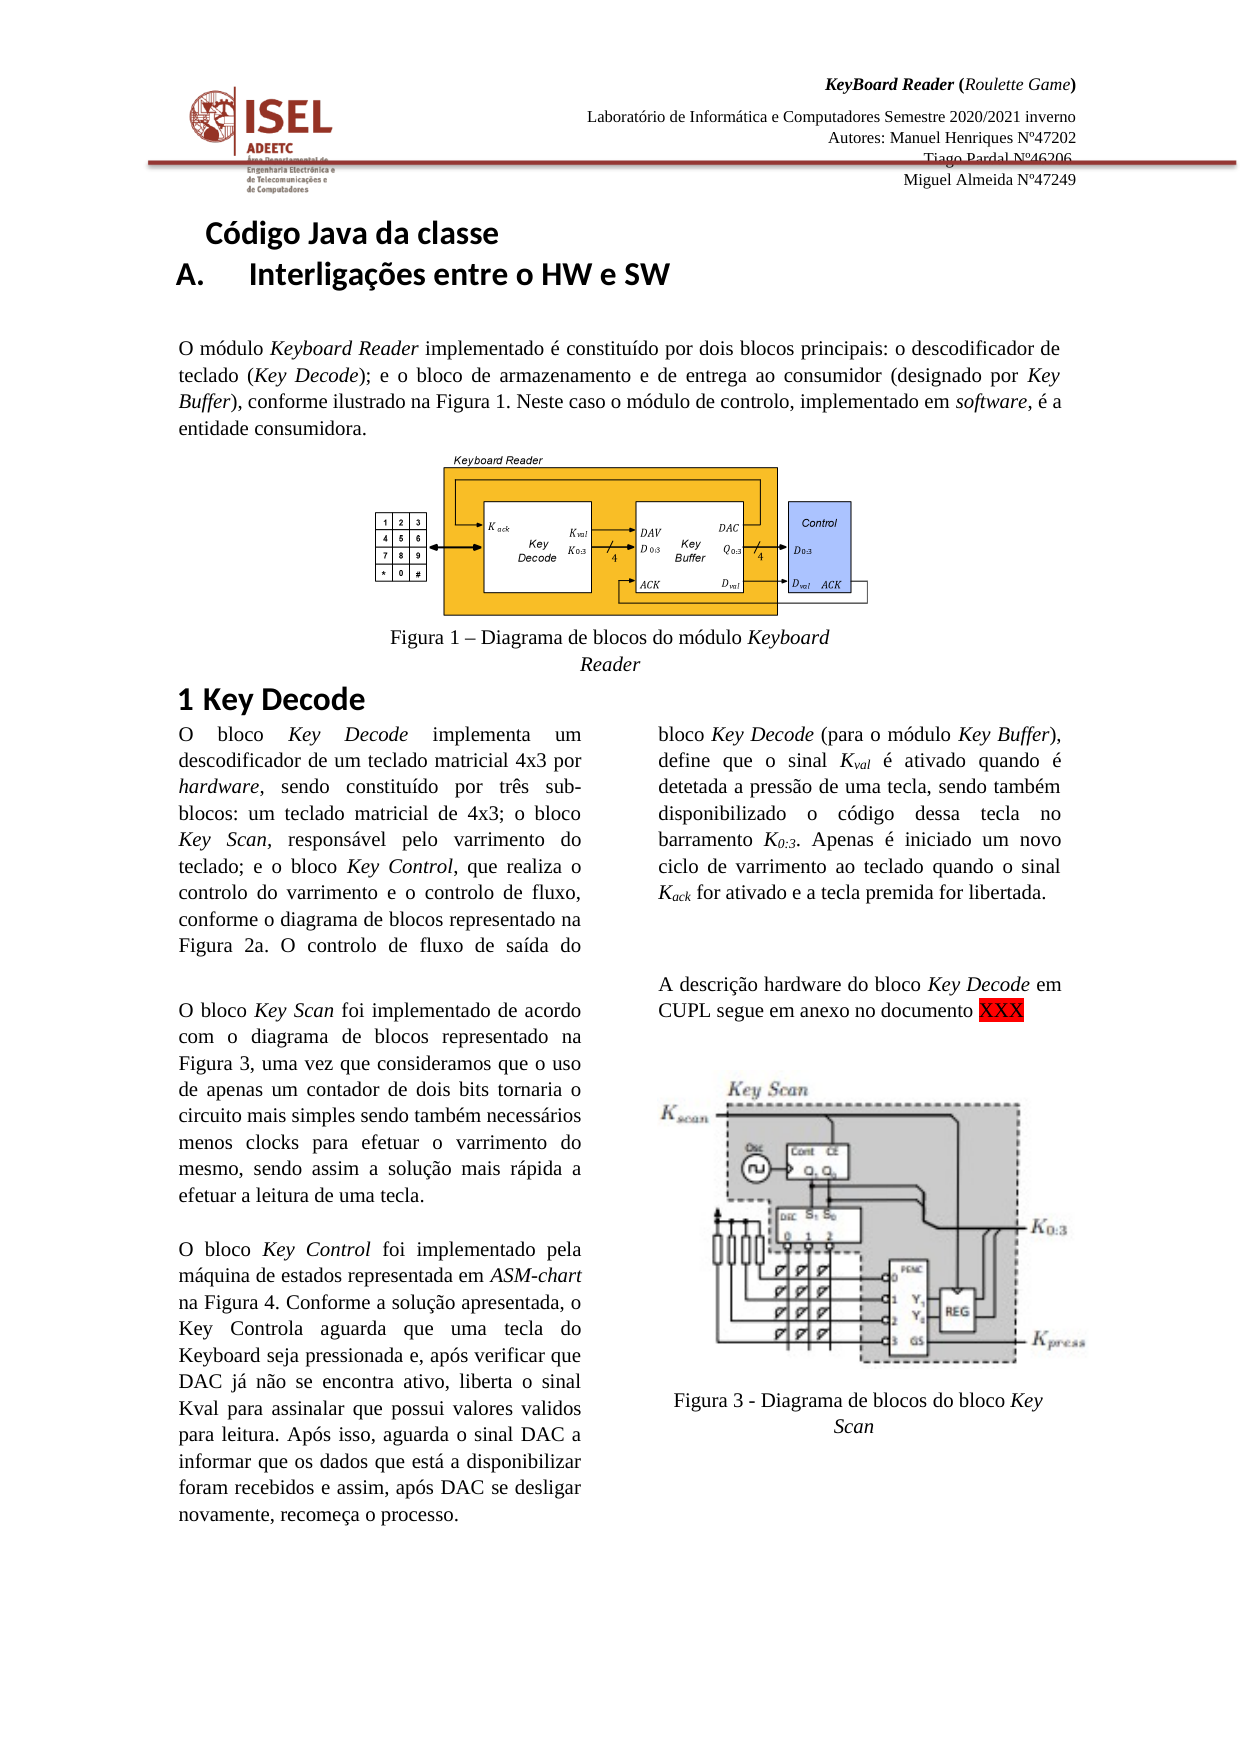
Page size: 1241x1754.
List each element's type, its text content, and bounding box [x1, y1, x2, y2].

text O bloco Key Decode implementa um descodificador de um teclado matricial 4x3 por hardware, sendo constituído por três sub-blocos: um teclado matricial de 4x3; o bloco Key Scan, responsável pelo varrimento do teclado; e o bloco Key Control, que realiza o controlo do varrimento e o controlo de fluxo, conforme o diagrama de blocos representado na Figura 2a. O controlo de fluxo de saída do [178, 722, 582, 957]
subtitle 1 Key Decode [177, 678, 1063, 719]
text bloco Key Decode (para o módulo Key Buffer), define que o sinal Kval é ativado quando é detetada a pressão de uma tecla, sendo também disponibilizado o código dessa tecla no barramento K0:3. Apenas é iniciado um novo ciclo de varrimento ao teclado quando o sinal Kack for ativado e a tecla premida for libertada. [658, 722, 1062, 904]
text O módulo Keyboard Reader implementado é constituído por dois blocos principais: o descodificador de teclado (Key Decode); e o bloco de armazenamento e de entrega ao consumidor (designado por Key Buffer), conforme ilustrado na Figura 1. Neste caso o módulo de controlo, implementado em software, é a entidade consumidora. [178, 336, 1062, 439]
subtitle A. Interligações entre o HW e SW [176, 252, 1063, 293]
text Figura 3 - Diagrama de blocos do bloco Key Scan [657, 1388, 1061, 1438]
text O bloco Key Control foi implementado pela máquina de estados representada em ASM-chart na Figura 4. Conforme a solução apresentada, o Key Controla aguarda que uma tecla do Keyboard seja pressionada e, após verificar que DAC já não se encontra ativo, liberta o sinal Kval para assinalar que possui valores validos para leitura. Após isso, aguarda o sinal DAC a informar que os dados que está a disponibilizar foram recebidos e assim, após DAC se desligar novamente, recomeça o processo. [178, 1237, 582, 1526]
text A descrição hardware do bloco Key Decode em CUPL segue em anexo no documento XXX [658, 972, 1062, 1022]
text Figura 1 – Diagrama de blocos do módulo Keyboard [177, 624, 1052, 649]
text O bloco Key Scan foi implementado de acordo com o diagrama de blocos representado na Figura 3, uma vez que consideramos que o uso de apenas um contador de dois bits tornaria o circuito mais simples sendo também necessários menos clocks para efetuar o varrimento do mesmo, sendo assim a solução mais rápida a efetuar a leitura de uma tecla. [178, 997, 582, 1207]
text Reader [177, 652, 1053, 676]
